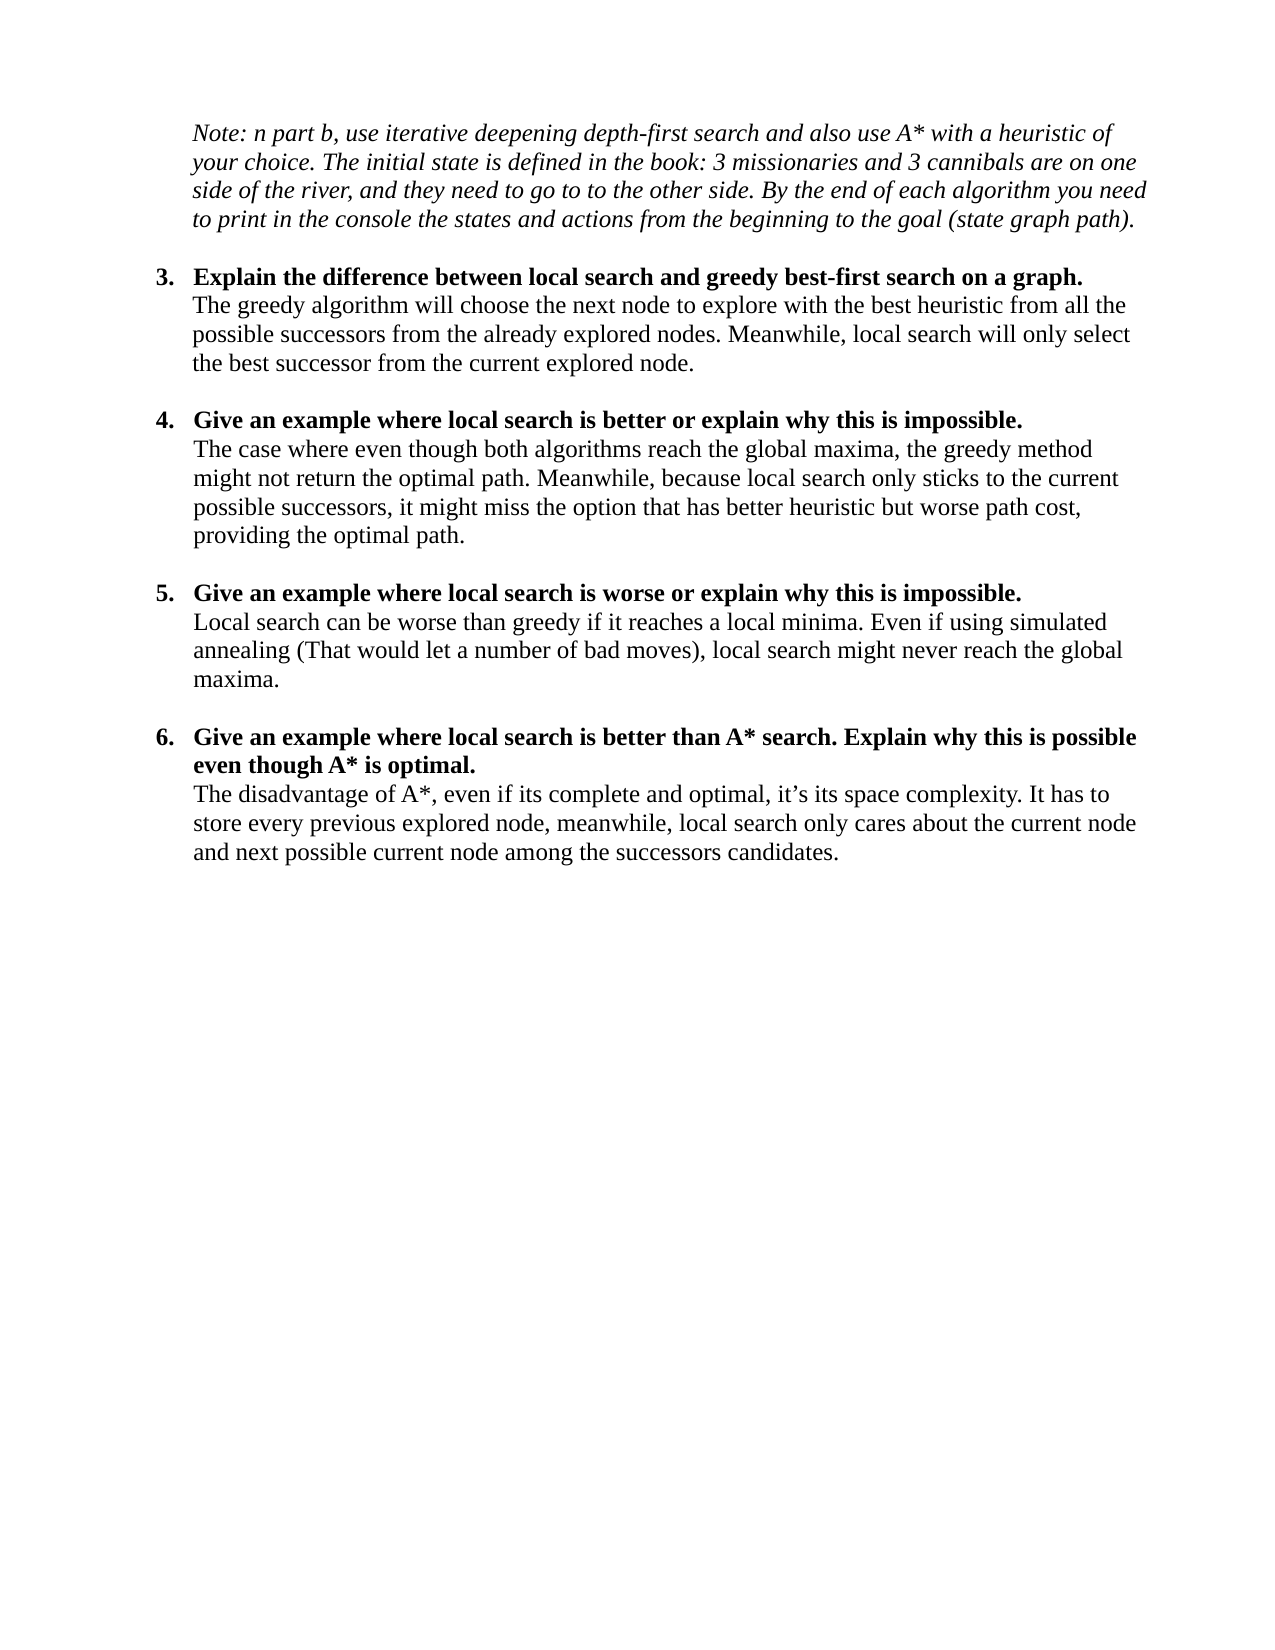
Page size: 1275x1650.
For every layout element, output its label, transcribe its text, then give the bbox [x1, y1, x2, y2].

list Local search can be worse than greedy if it reaches a local minima. Even if using simulated annealing (That would let a number of bad moves), local search might never reach the global maxima. [156, 607, 1157, 693]
list Explain the difference between local search and greedy best-first search on a graph. [156, 262, 1157, 291]
list Give an example where local search is better or explain why this is impossible. [156, 406, 1157, 434]
text Note: n part b, use iterative deepening depth-first search and also use A* with a heuristic of your choice. The initial state is defined in the book: 3 missionaries and 3 cannibals are on one side of the river, and they need to go to to the other side. By the end of each algorithm you need to print in the console the states and actions from the beginning to the goal (state graph path). [118, 118, 1157, 233]
text The greedy algorithm will choose the next node to explore with the best heuristic from all the possible successors from the already explored nodes. Meanwhile, local search will only select the best successor from the current explored node. [118, 291, 1157, 377]
list Give an example where local search is worse or explain why this is impossible. [156, 578, 1157, 607]
list Give an example where local search is better than A* search. Explain why this is possible even though A* is optimal. [156, 722, 1157, 779]
list The case where even though both algorithms reach the global maxima, the greedy method might not return the optimal path. Meanwhile, because local search only sticks to the current possible successors, it might miss the option that has better heuristic but worse path cost, providing the optimal path. [156, 434, 1157, 549]
list The disadvantage of A*, even if its complete and optimal, it’s its space complexity. It has to store every previous explored node, meanwhile, local search only cares about the current node and next possible current node among the successors candidates. [156, 779, 1157, 866]
